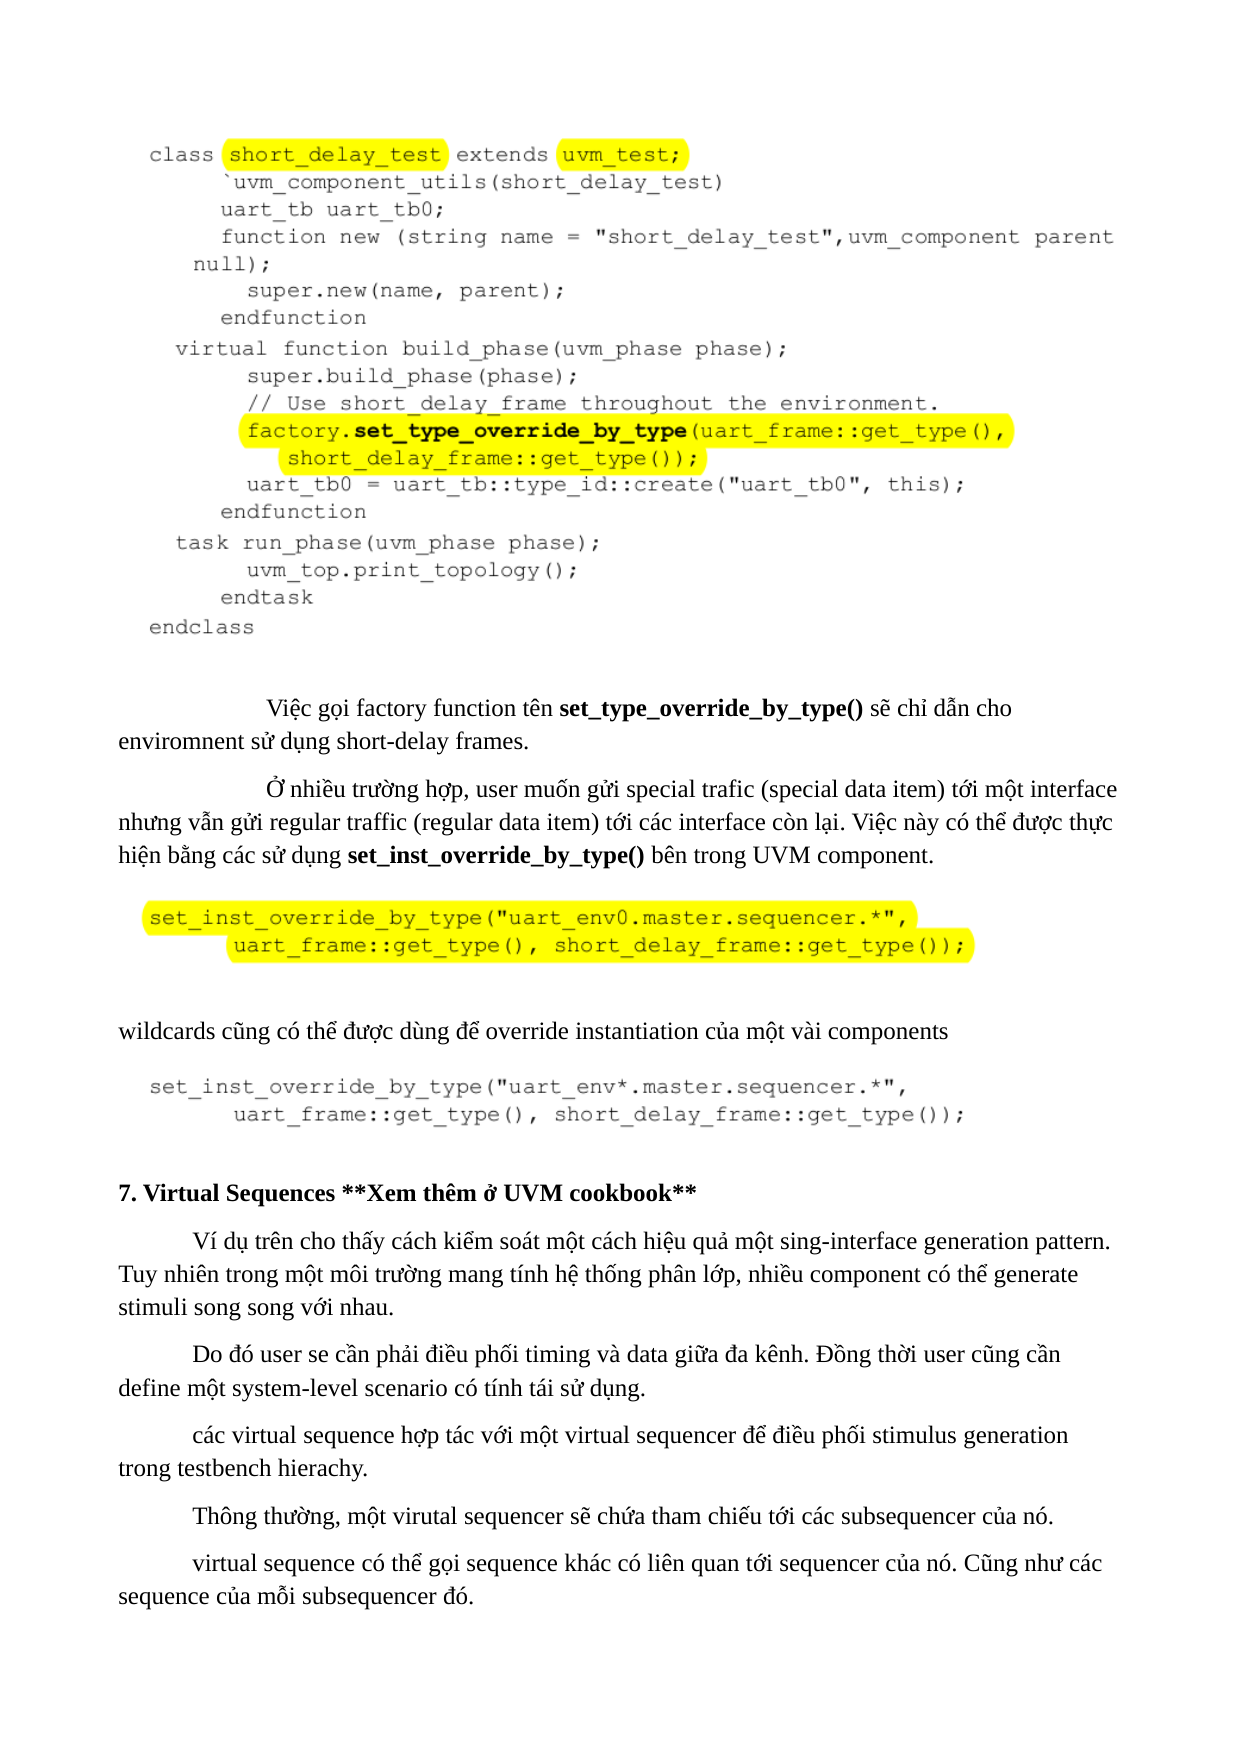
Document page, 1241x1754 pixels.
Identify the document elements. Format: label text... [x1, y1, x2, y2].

picture [118, 1063, 1123, 1141]
text 7. Virtual Sequences **Xem thêm ở UVM cookbook** [118, 1141, 1122, 1207]
text Việc gọi factory function tên set_type_override_by_type() sẽ chỉ dẫn cho enviromnent sử dụng short-delay frames. [118, 656, 1122, 755]
picture [118, 118, 1123, 656]
text wildcards cũng có thể được dùng để override instantiation của một vài components [118, 979, 1122, 1045]
picture [118, 887, 1123, 979]
text Ở nhiều trường hợp, user muốn gửi special trafic (special data item) tới một interface nhưng vẫn gửi regular traffic (regular data item) tới các interface còn lại. Việc này có thể được thực hiện bằng các sử dụng set_inst_override_by_type() bên trong UVM component. [118, 774, 1122, 868]
text các virtual sequence hợp tác với một virtual sequencer để điều phối stimulus generation trong testbench hierachy. [118, 1420, 1122, 1482]
text Ví dụ trên cho thấy cách kiểm soát một cách hiệu quả một sing-interface generation pattern. Tuy nhiên trong một môi trường mang tính hệ thống phân lớp, nhiều component có thể generate stimuli song song với nhau. [118, 1226, 1122, 1321]
text virtual sequence có thể gọi sequence khác có liên quan tới sequencer của nó. Cũng như các sequence của mỗi subsequencer đó. [118, 1548, 1122, 1610]
text Do đó user se cần phải điều phối timing và data giữa đa kênh. Đồng thời user cũng cần define một system-level scenario có tính tái sử dụng. [118, 1339, 1122, 1401]
text Thông thường, một virutal sequencer sẽ chứa tham chiếu tới các subsequencer của nó. [118, 1501, 1122, 1529]
